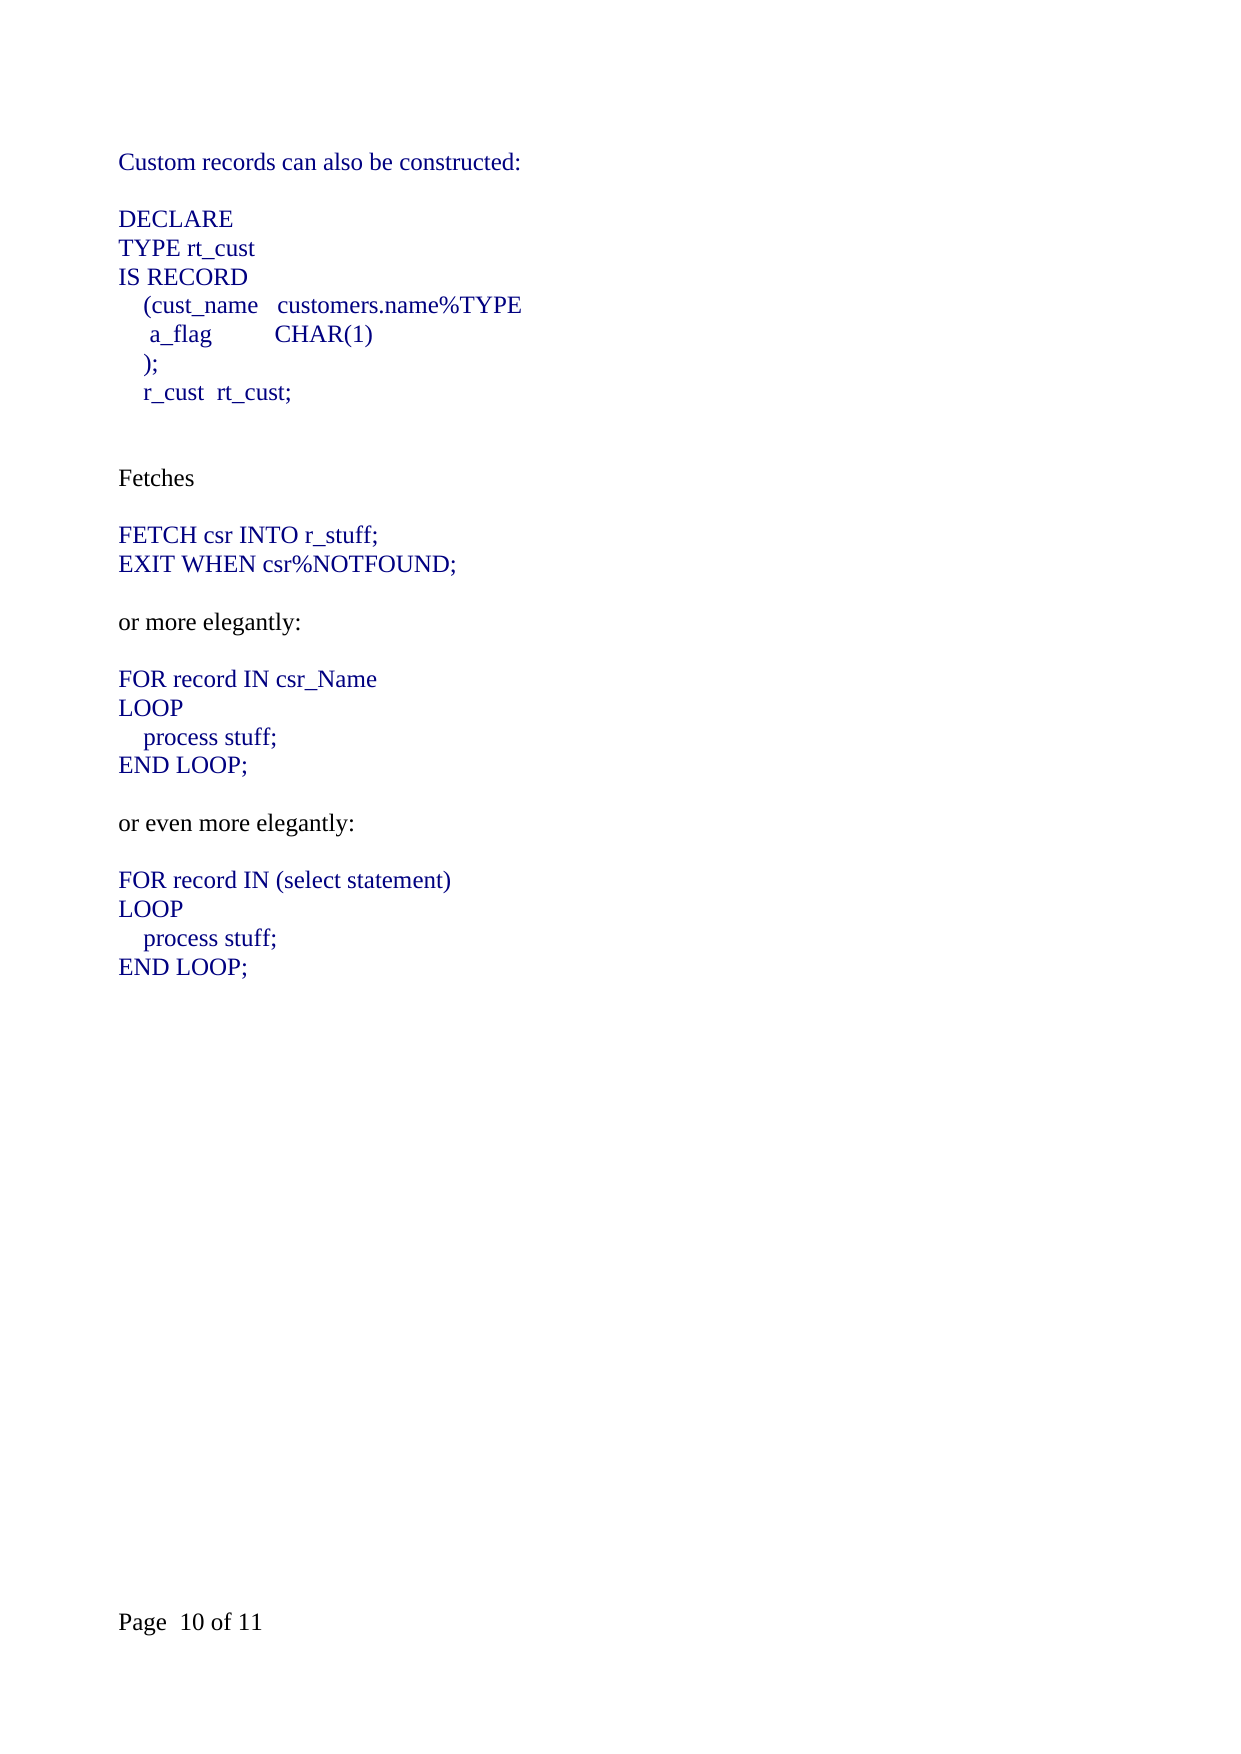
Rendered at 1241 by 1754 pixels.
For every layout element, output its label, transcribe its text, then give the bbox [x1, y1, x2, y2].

text LOOP [118, 693, 1122, 722]
text EXIT WHEN csr%NOTFOUND; [118, 549, 1122, 578]
text Fetches [118, 463, 1122, 492]
text FOR record IN (select statement) [118, 866, 1122, 894]
text r_cust rt_cust; [118, 377, 1122, 406]
text TYPE rt_cust [118, 233, 1122, 262]
text Custom records can also be constructed: [118, 147, 1122, 176]
text END LOOP; [118, 952, 1122, 981]
text DECLARE [118, 204, 1122, 233]
text END LOOP; [118, 751, 1122, 779]
text process stuff; [118, 923, 1122, 952]
text ); [118, 348, 1122, 377]
text a_flag CHAR(1) [118, 319, 1122, 348]
text (cust_name customers.name%TYPE [118, 291, 1122, 319]
text LOOP [118, 894, 1122, 923]
text FOR record IN csr_Name [118, 664, 1122, 693]
text or even more elegantly: [118, 808, 1122, 837]
text FETCH csr INTO r_stuff; [118, 521, 1122, 549]
text process stuff; [118, 722, 1122, 751]
text or more elegantly: [118, 607, 1122, 636]
text IS RECORD [118, 262, 1122, 291]
